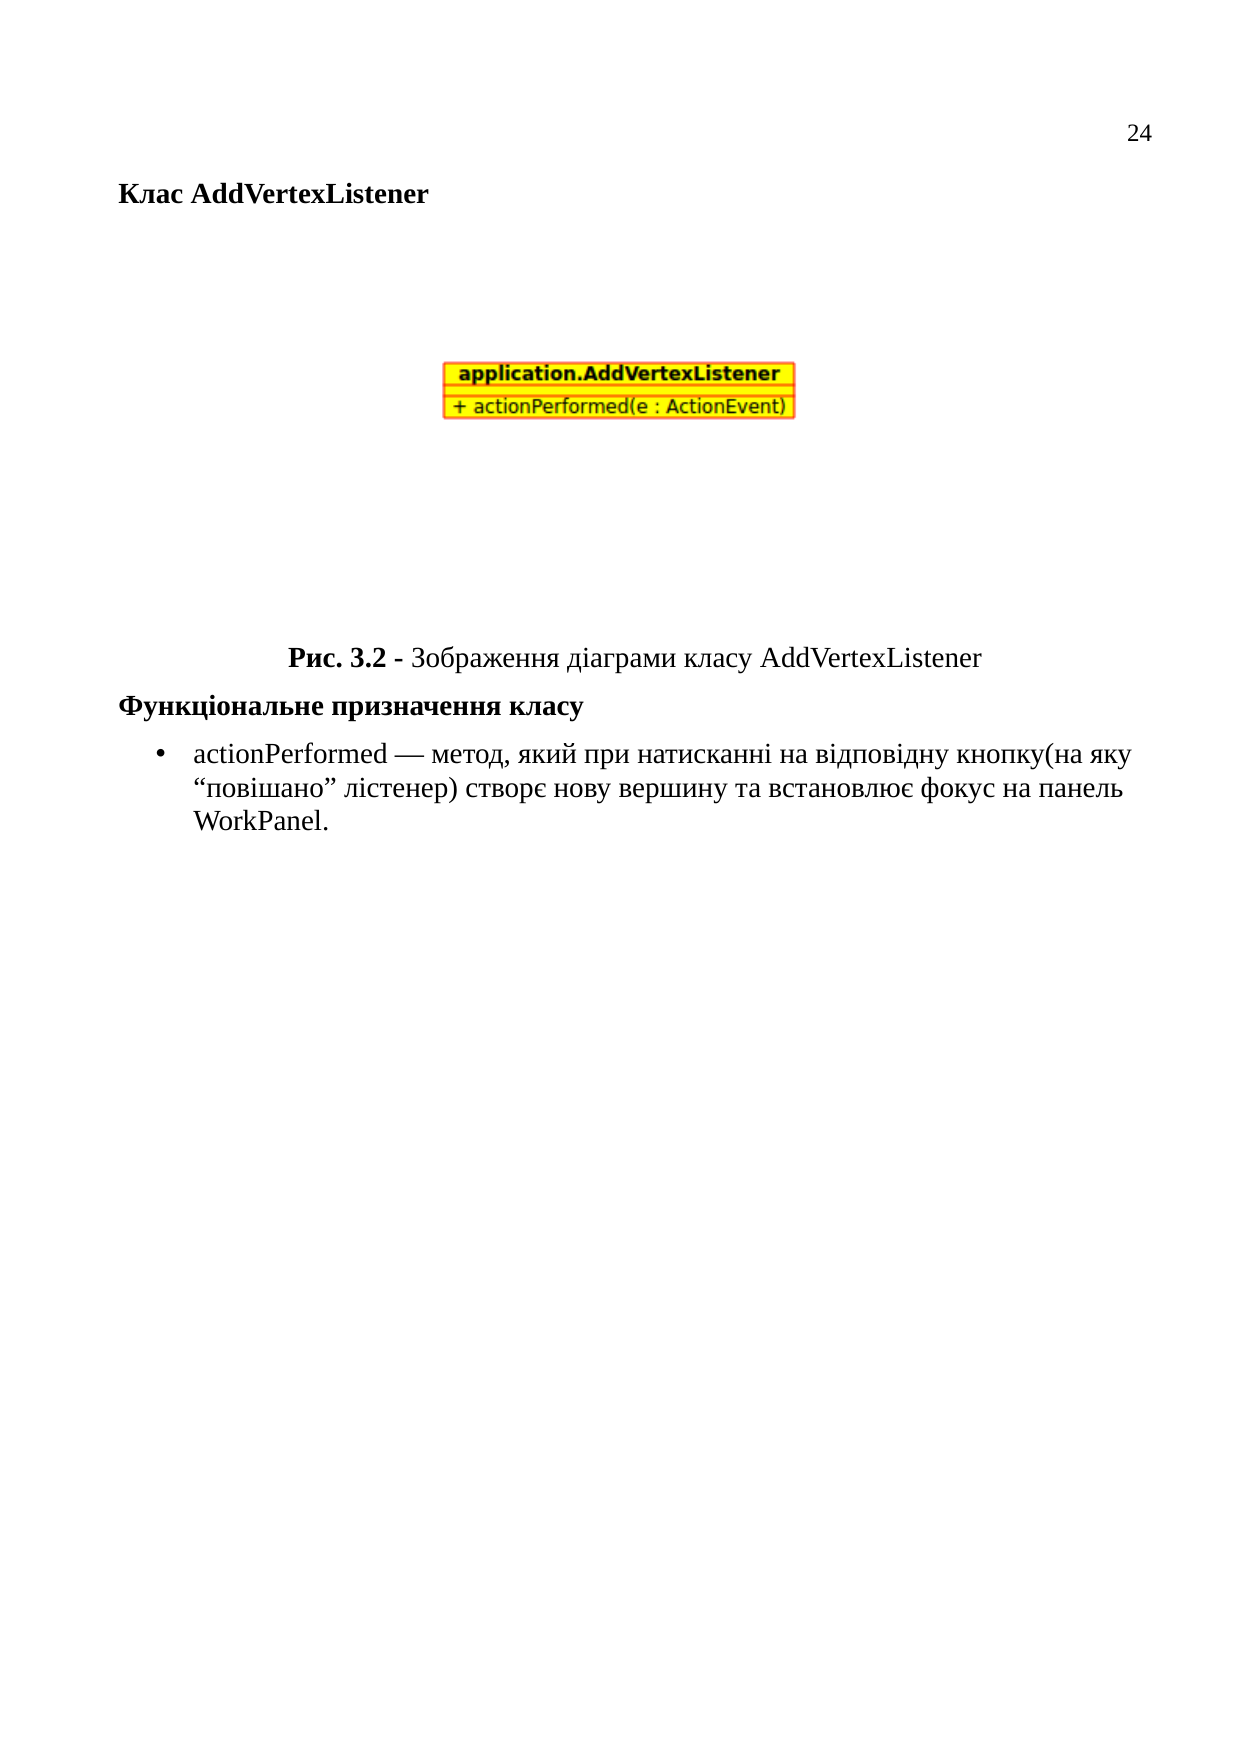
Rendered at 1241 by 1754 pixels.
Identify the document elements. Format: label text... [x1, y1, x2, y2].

text Рис. 3.2 - Зображення діаграми класу AddVertexListener [118, 640, 1152, 673]
text Функціональне призначення класу [118, 688, 1152, 721]
list actionPerformed — метод, який при натисканні на відповідну кнопку(на яку “повішано” лістенер) створє нову вершину та встановлює фокус на панель WorkPanel. [156, 736, 1152, 837]
text Клас AddVertexListener [118, 176, 1152, 210]
picture [183, 224, 1087, 592]
